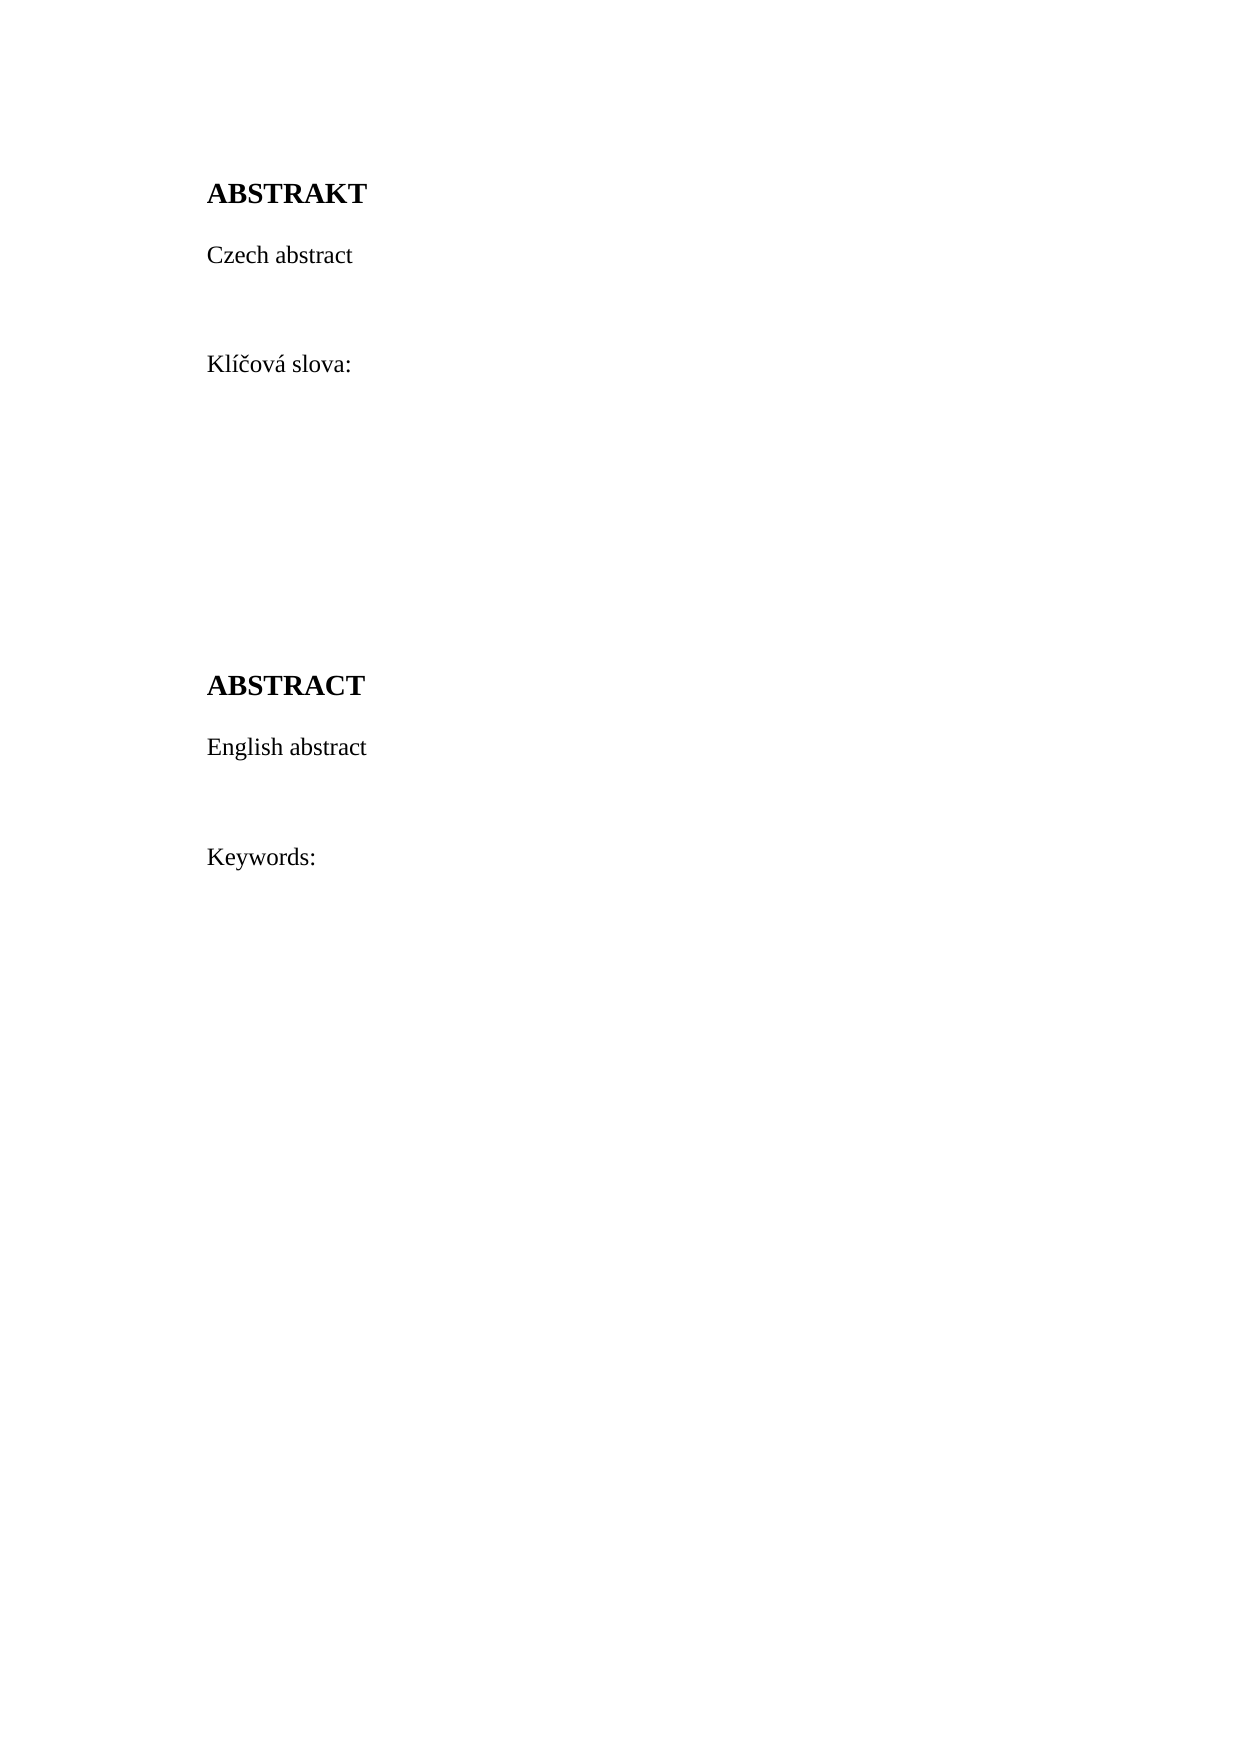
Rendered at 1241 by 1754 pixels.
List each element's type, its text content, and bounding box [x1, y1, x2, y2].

title Abstrakt [207, 177, 1122, 209]
title ABSTRACT [207, 669, 1122, 701]
text Keywords: [207, 843, 1122, 871]
text English abstract [207, 733, 1122, 761]
text Czech abstract [207, 241, 1122, 268]
text Klíčová slova: [207, 351, 1122, 378]
